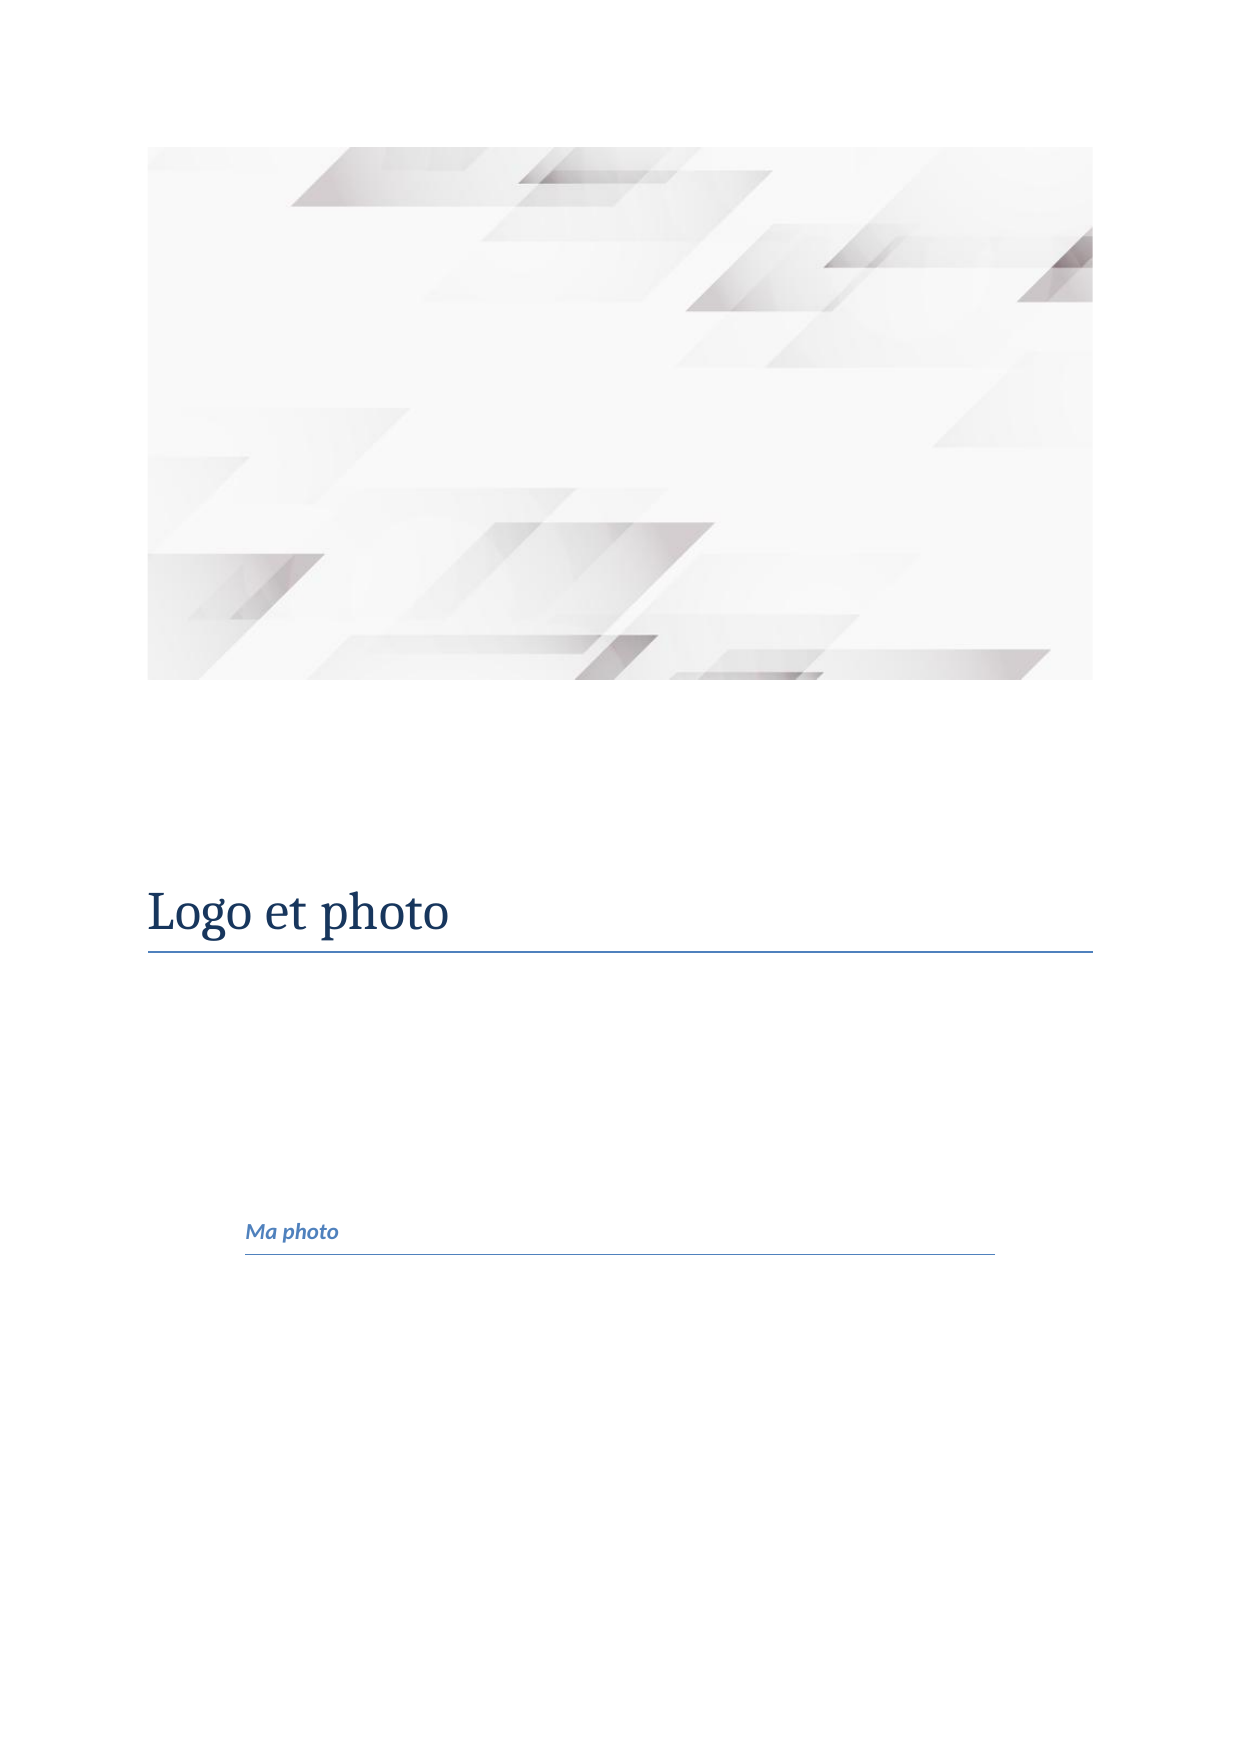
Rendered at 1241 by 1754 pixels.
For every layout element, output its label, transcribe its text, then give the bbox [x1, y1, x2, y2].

text Ma photo [245, 1217, 995, 1254]
text Logo et photo [148, 880, 1093, 951]
